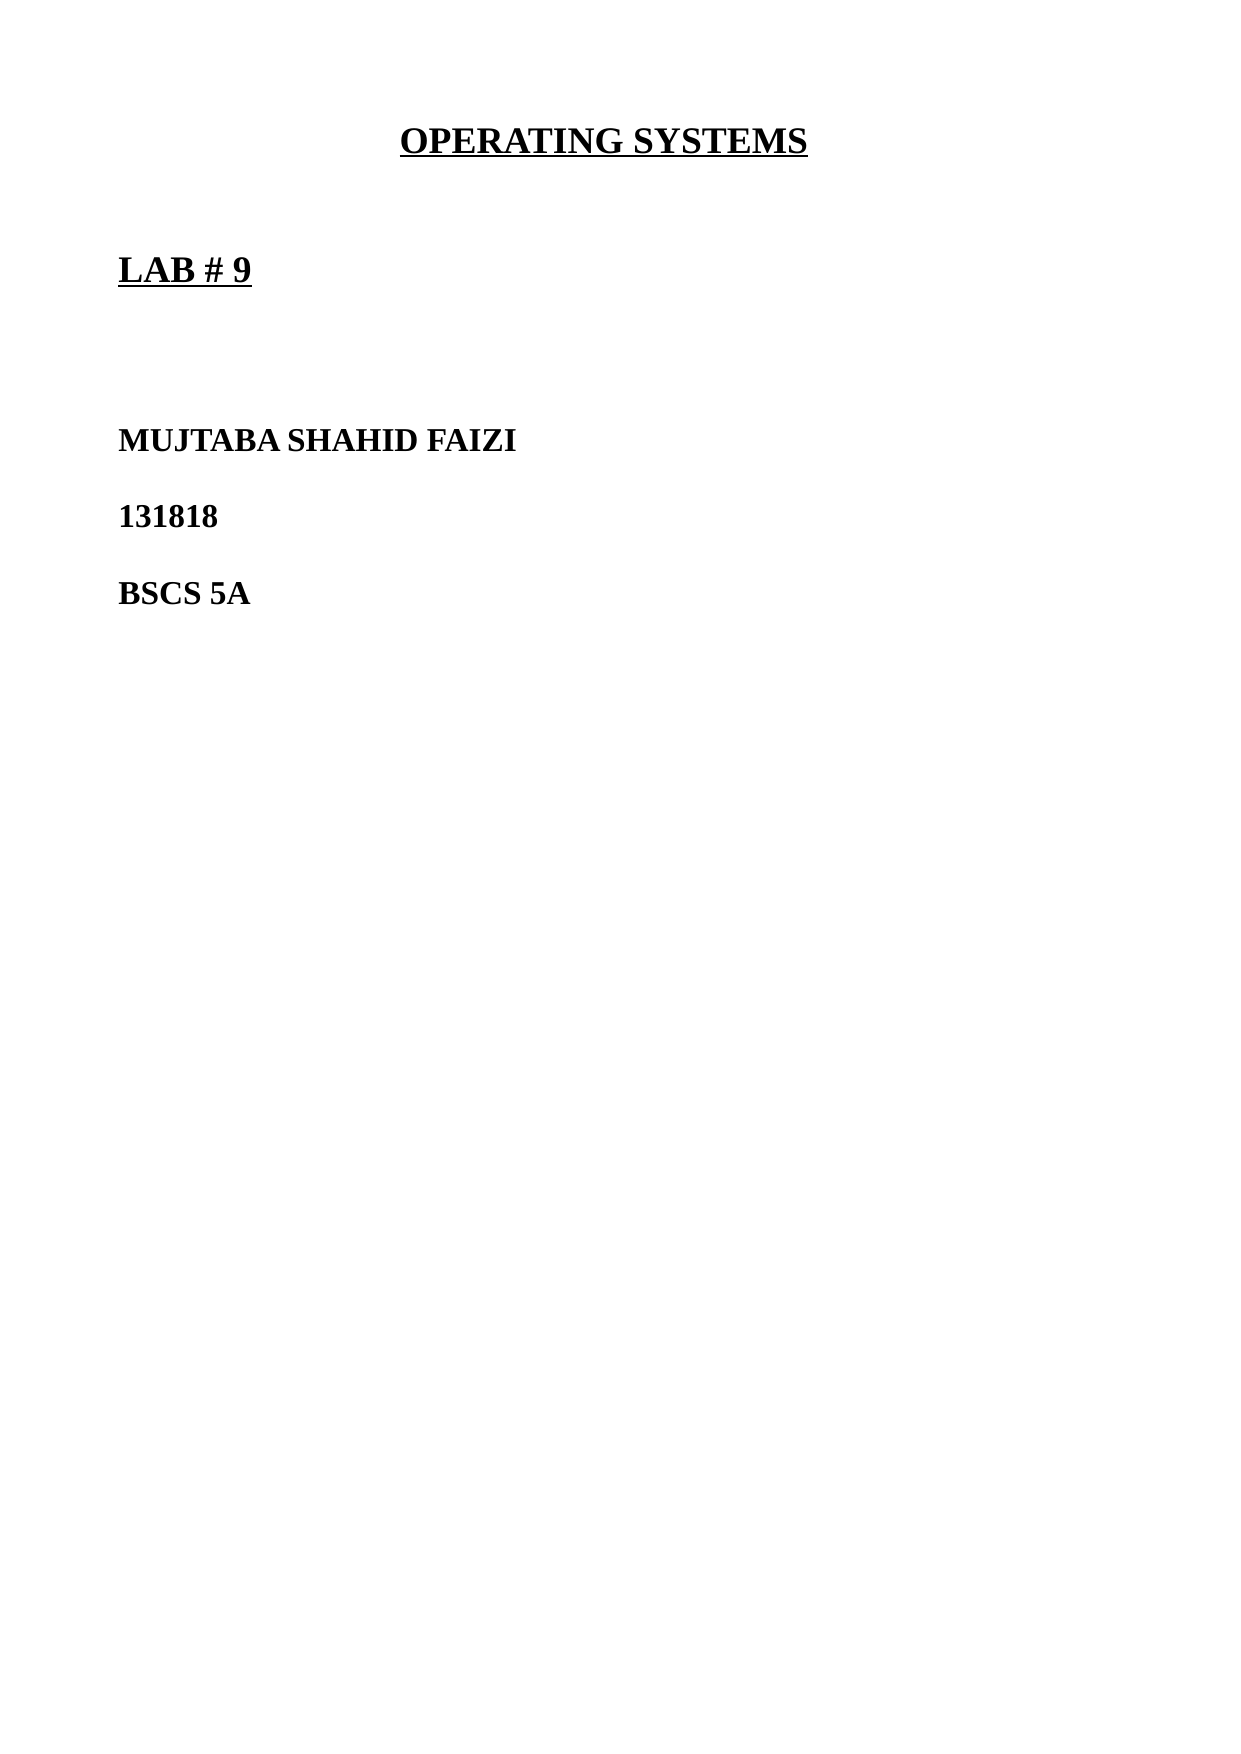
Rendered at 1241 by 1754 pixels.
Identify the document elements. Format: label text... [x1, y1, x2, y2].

text MUJTABA SHAHID FAIZI [118, 420, 1122, 458]
text BSCS 5A [118, 573, 1122, 612]
text LAB # 9 [118, 247, 1122, 291]
text 131818 [118, 497, 1122, 535]
text OPERATING SYSTEMS [118, 118, 1122, 161]
